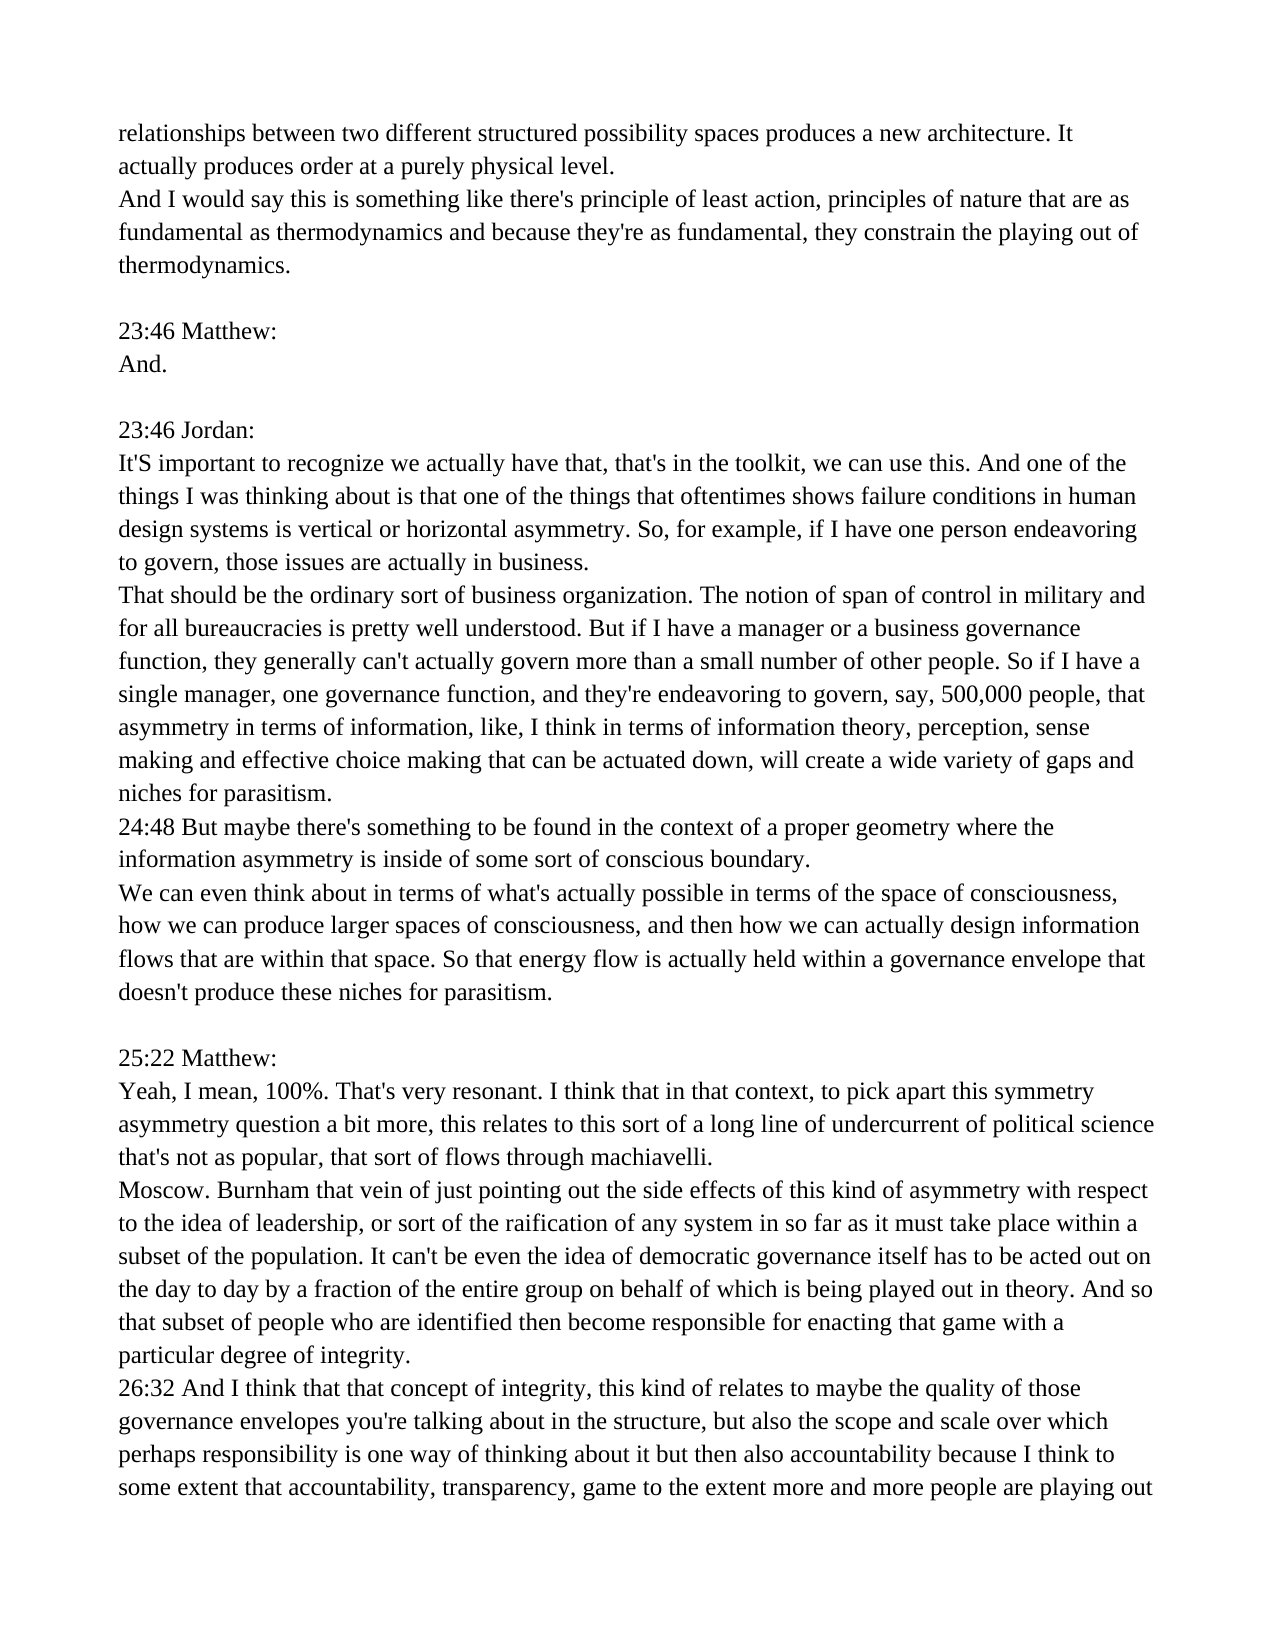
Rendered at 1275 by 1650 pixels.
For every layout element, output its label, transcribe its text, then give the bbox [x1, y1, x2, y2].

text 25:22 Matthew: [118, 1043, 1157, 1071]
text We can even think about in terms of what's actually possible in terms of the space of consciousness, how we can produce larger spaces of consciousness, and then how we can actually design information flows that are within that space. So that energy flow is actually held within a governance envelope that doesn't produce these niches for parasitism. [118, 878, 1157, 1005]
text 24:48 But maybe there's something to be found in the context of a proper geometry where the information asymmetry is inside of some sort of conscious boundary. [118, 812, 1157, 873]
text Moscow. Burnham that vein of just pointing out the side effects of this kind of asymmetry with respect to the idea of leadership, or sort of the raification of any system in so far as it must take place within a subset of the population. It can't be even the idea of democratic governance itself has to be acted out on the day to day by a fraction of the entire group on behalf of which is being played out in theory. And so that subset of people who are identified then become responsible for enacting that game with a particular degree of integrity. [118, 1175, 1157, 1369]
text 23:46 Jordan: [118, 415, 1157, 444]
text And I would say this is something like there's principle of least action, principles of nature that are as fundamental as thermodynamics and because they're as fundamental, they constrain the playing out of thermodynamics. [118, 184, 1157, 279]
text 26:32 And I think that that concept of integrity, this kind of relates to maybe the quality of those governance envelopes you're talking about in the structure, but also the scope and scale over which perhaps responsibility is one way of thinking about it but then also accountability because I think to some extent that accountability, transparency, game to the extent more and more people are playing out [118, 1373, 1157, 1501]
text That should be the ordinary sort of business organization. The notion of span of control in military and for all bureaucracies is pretty well understood. But if I have a manager or a business governance function, they generally can't actually govern more than a small number of other people. So if I have a single manager, one governance function, and they're endeavoring to govern, say, 500,000 people, that asymmetry in terms of information, like, I think in terms of information theory, perception, sense making and effective choice making that can be actuated down, will create a wide variety of gaps and niches for parasitism. [118, 580, 1157, 807]
text And. [118, 349, 1157, 378]
text Yeah, I mean, 100%. That's very resonant. I think that in that context, to pick apart this symmetry asymmetry question a bit more, this relates to this sort of a long line of undercurrent of political science that's not as popular, that sort of flows through machiavelli. [118, 1076, 1157, 1171]
text It'S important to recognize we actually have that, that's in the toolkit, we can use this. And one of the things I was thinking about is that one of the things that oftentimes shows failure conditions in human design systems is vertical or horizontal asymmetry. So, for example, if I have one person endeavoring to govern, those issues are actually in business. [118, 448, 1157, 576]
text 23:46 Matthew: [118, 316, 1157, 345]
text relationships between two different structured possibility spaces produces a new architecture. It actually produces order at a purely physical level. [118, 118, 1157, 180]
